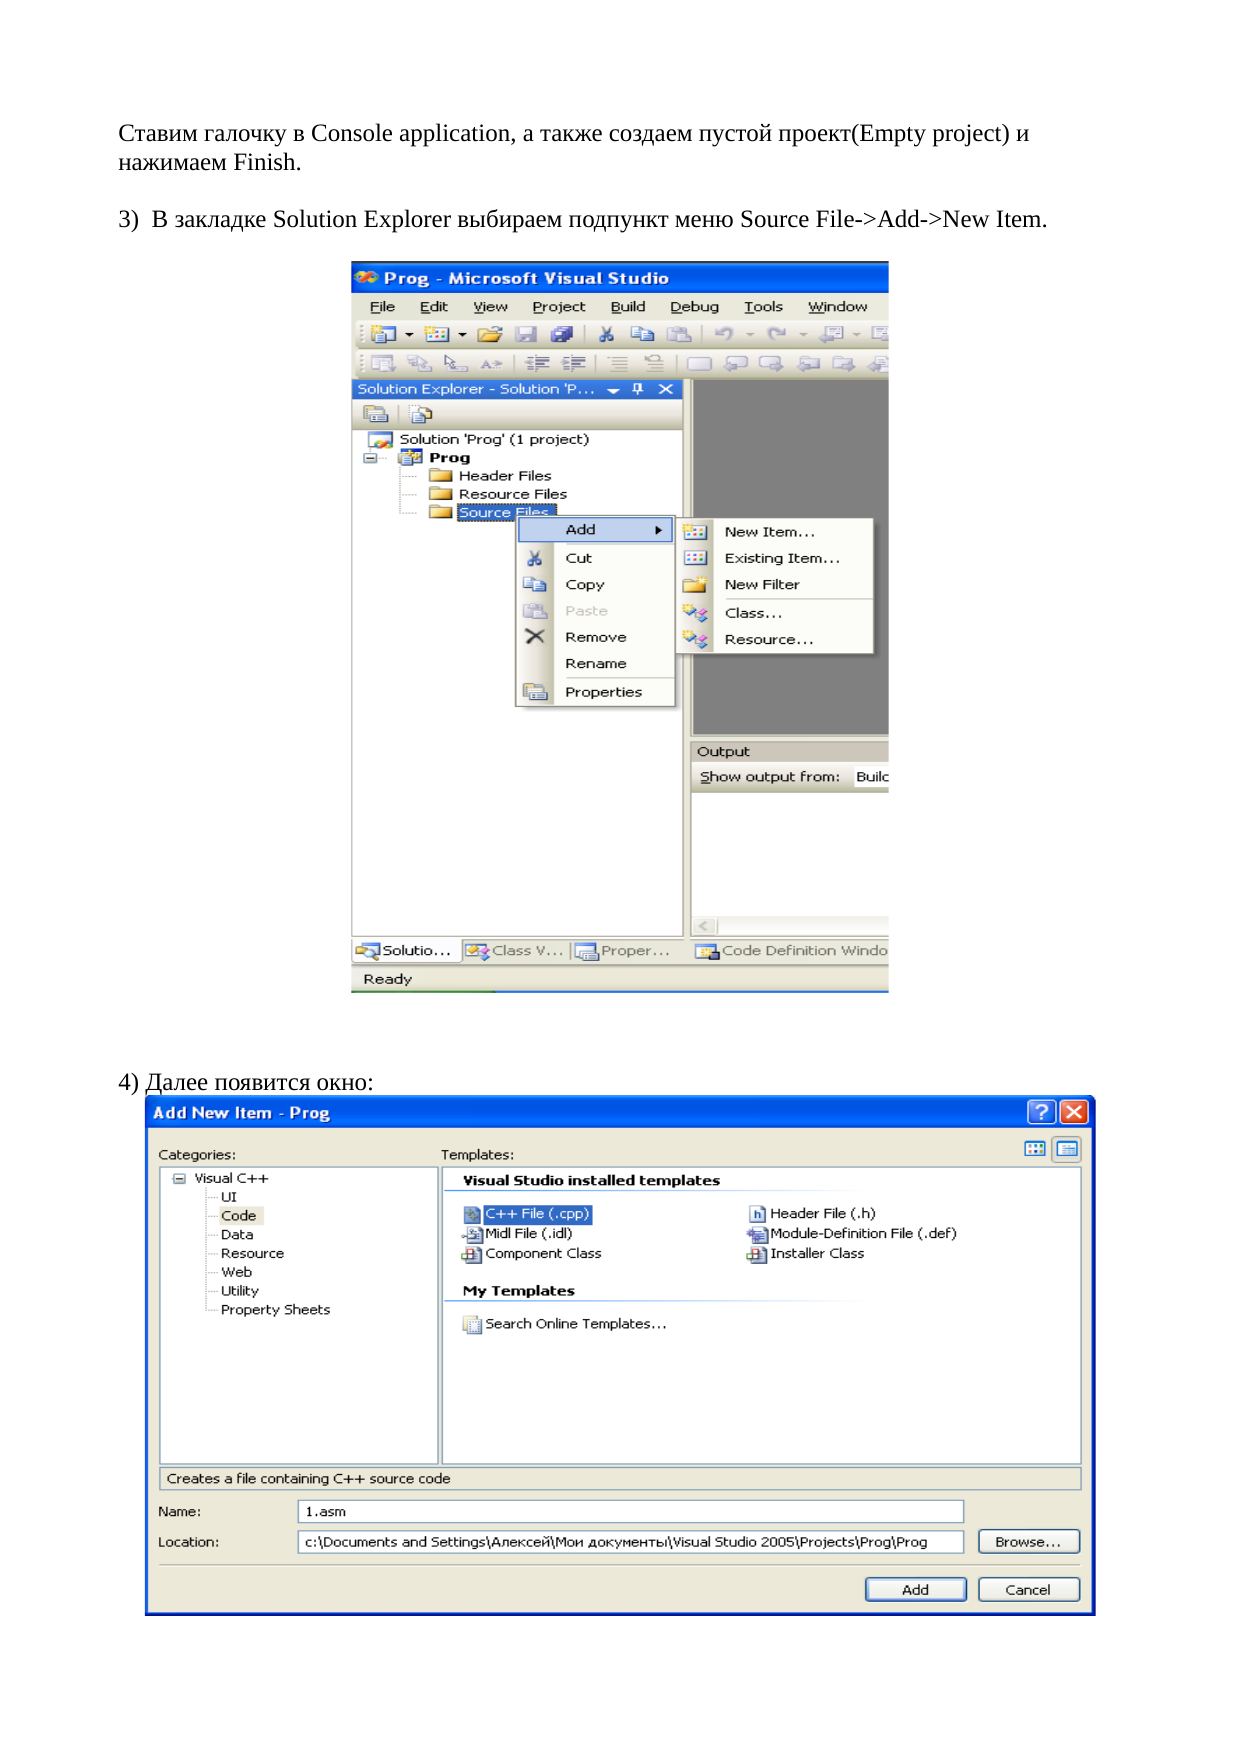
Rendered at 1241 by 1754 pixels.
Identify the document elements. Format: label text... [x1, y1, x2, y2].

text 4) Далее появится окно: [118, 1067, 1122, 1096]
text Ставим галочку в Console application, а также создаем пустой проект(Empty project) и нажимаем Finish. [118, 118, 1122, 176]
picture [144, 1095, 1096, 1616]
text 3) В закладке Solution Explorer выбираем подпункт меню Source File->Add->New Item. [118, 204, 1122, 233]
picture [351, 261, 889, 993]
